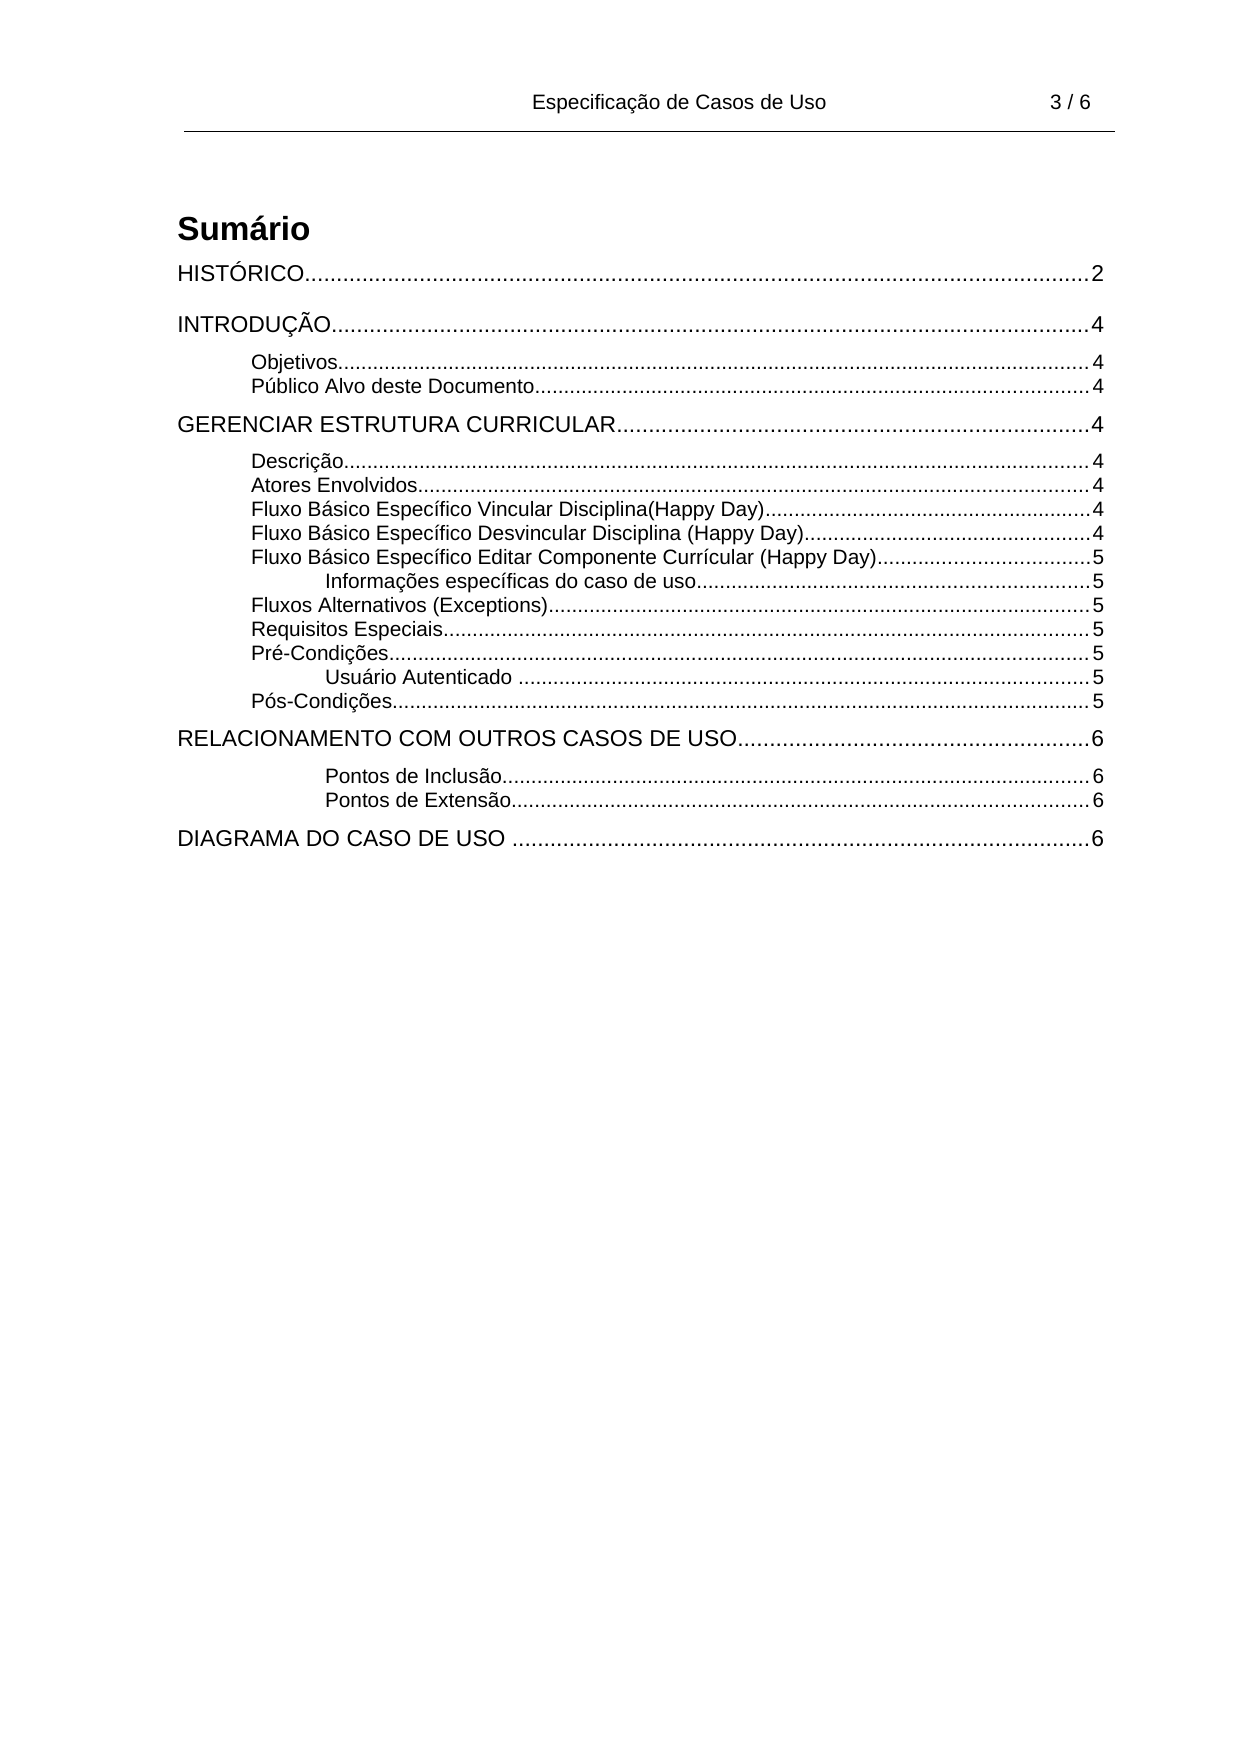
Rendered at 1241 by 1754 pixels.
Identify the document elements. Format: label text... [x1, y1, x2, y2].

text Introdução 4 [177, 311, 1104, 338]
text gerenciar estrutura curricular 4 [177, 411, 1104, 437]
text Objetivos 4 [251, 350, 1104, 374]
text Pré-Condições 5 [251, 641, 1104, 665]
text Fluxo Básico Específico Vincular Disciplina(Happy Day) 4 [251, 497, 1104, 521]
text Fluxo Básico Específico Desvincular Disciplina (Happy Day) 4 [251, 521, 1104, 545]
subtitle Sumário [177, 209, 1104, 247]
text Informações específicas do caso de uso 5 [325, 569, 1104, 593]
text Pós-Condições 5 [251, 689, 1104, 713]
text Relacionamento com Outros Casos de Uso 6 [177, 725, 1104, 752]
text Público Alvo deste Documento 4 [251, 374, 1104, 398]
text Pontos de Inclusão 6 [325, 764, 1104, 788]
text Diagrama do Caso de Uso 6 [177, 825, 1104, 851]
text Usuário Autenticado 5 [325, 665, 1104, 689]
text Fluxos Alternativos (Exceptions) 5 [251, 593, 1104, 617]
text Fluxo Básico Específico Editar Componente Currícular (Happy Day) 5 [251, 545, 1104, 569]
text Requisitos Especiais 5 [251, 617, 1104, 641]
text Pontos de Extensão 6 [325, 788, 1104, 812]
text Histórico 2 [177, 260, 1104, 286]
text Atores Envolvidos 4 [251, 473, 1104, 497]
text Descrição 4 [251, 449, 1104, 473]
